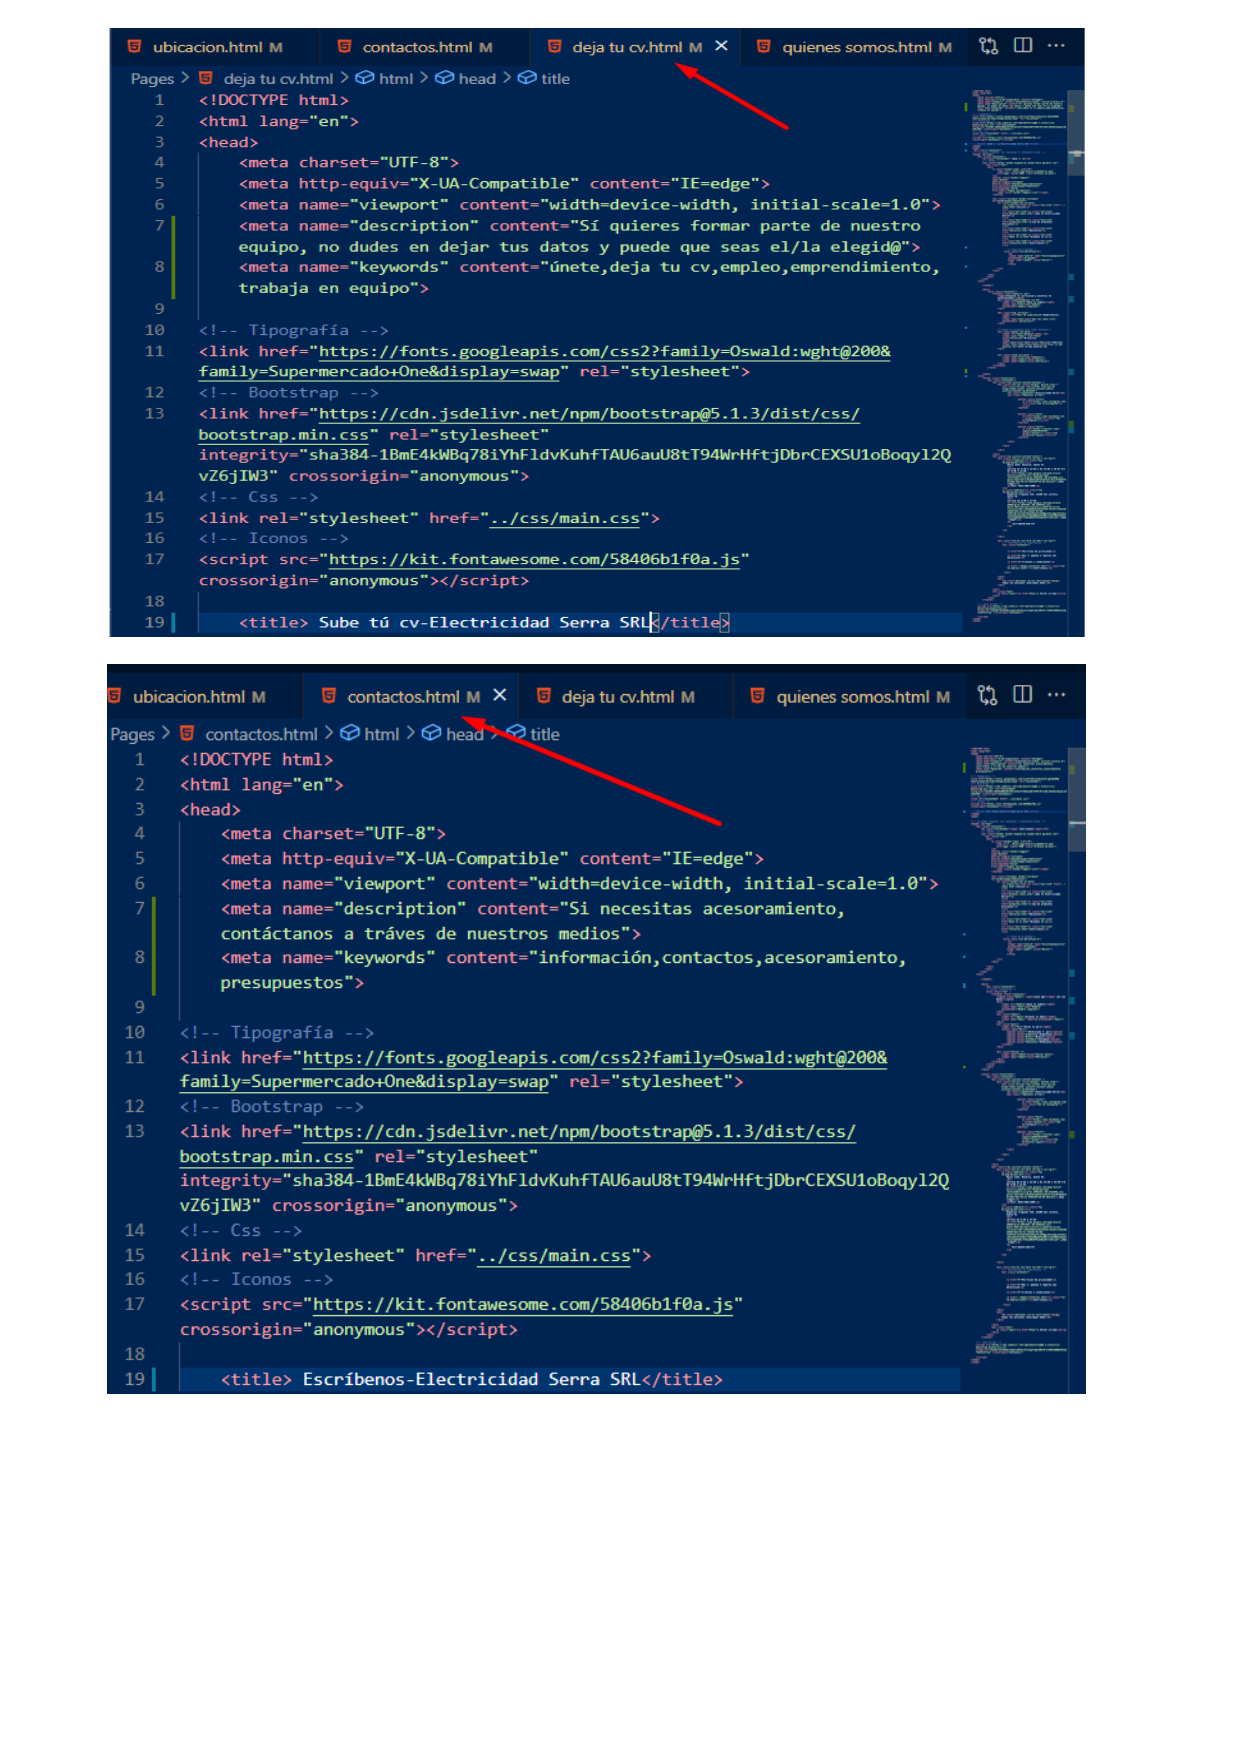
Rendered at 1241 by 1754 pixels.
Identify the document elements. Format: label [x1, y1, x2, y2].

picture [107, 664, 1086, 1394]
picture [109, 28, 1085, 637]
